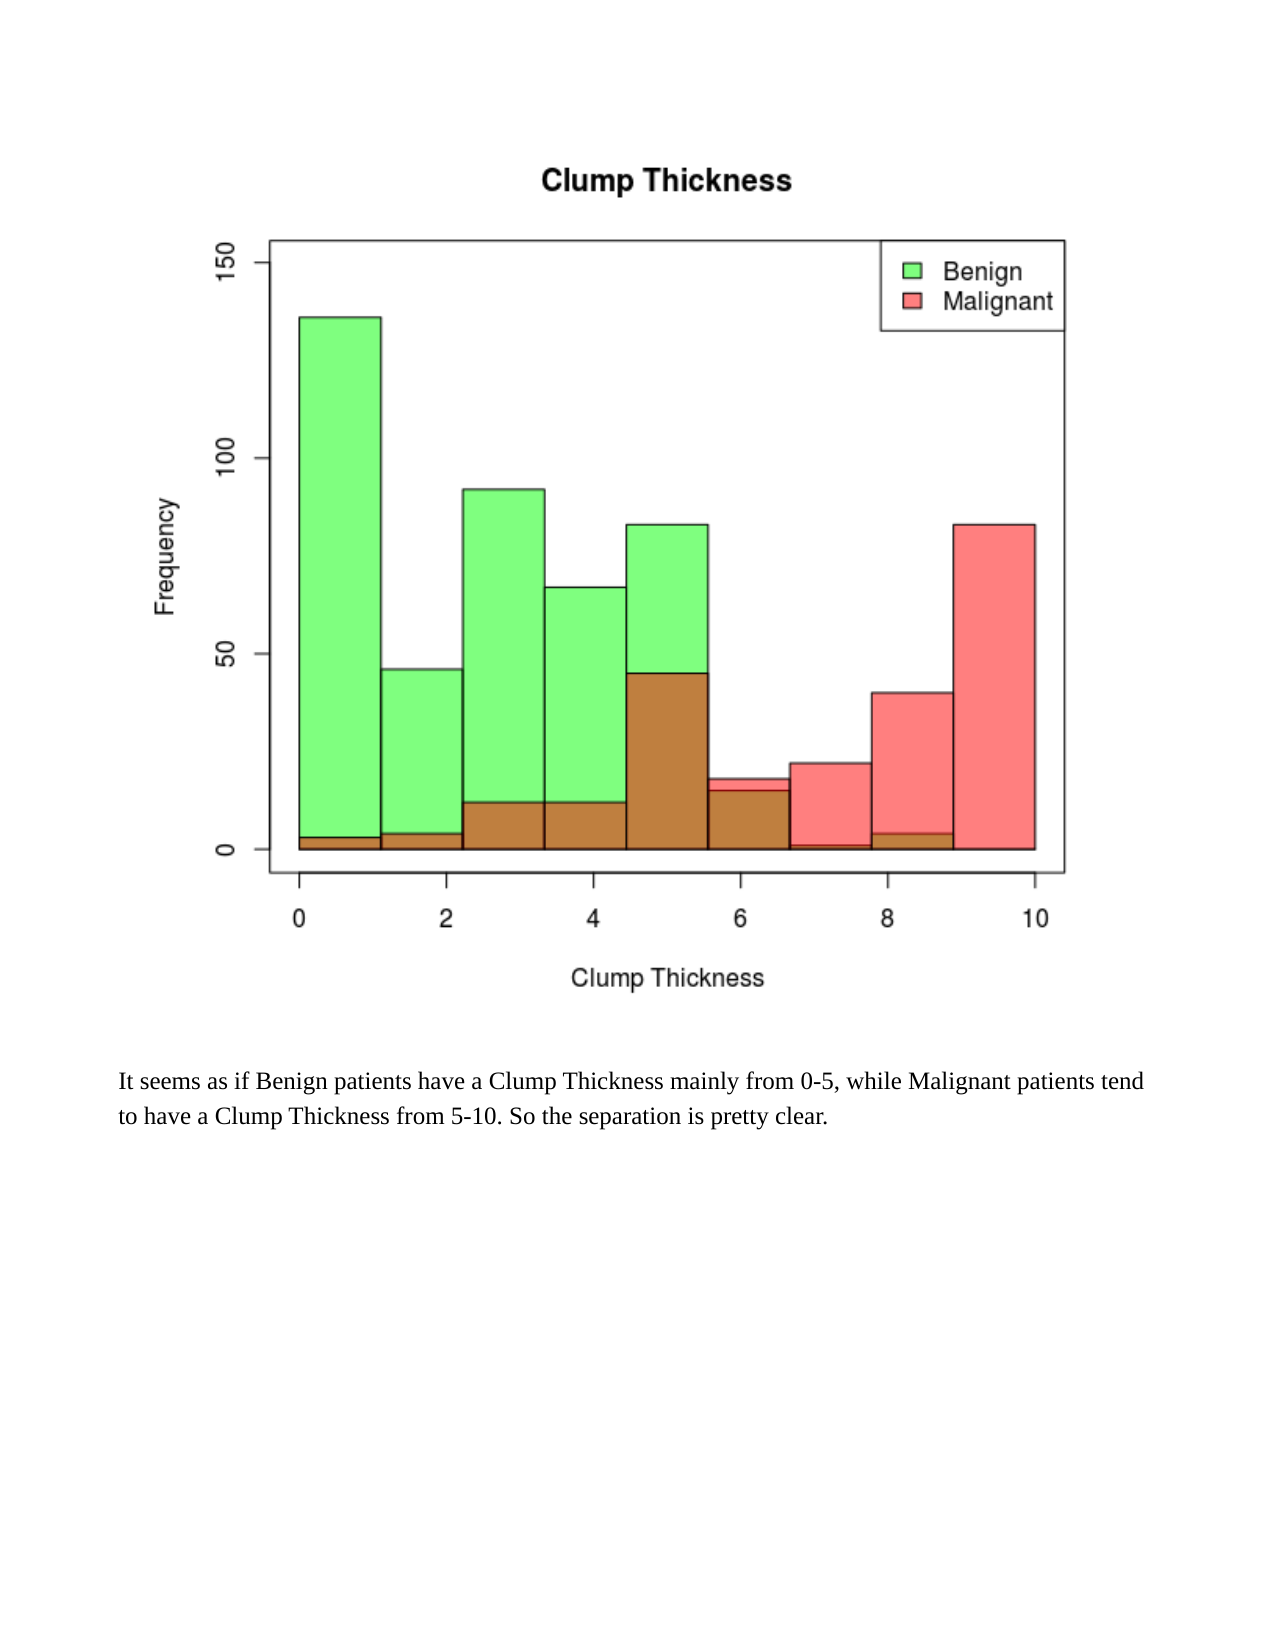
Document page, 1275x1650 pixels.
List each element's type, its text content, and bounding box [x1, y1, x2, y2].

text It seems as if Benign patients have a Clump Thickness mainly from 0-5, while Malignant patients tend to have a Clump Thickness from 5-10. So the separation is pretty clear. [118, 118, 1157, 1129]
picture [147, 118, 1128, 1026]
